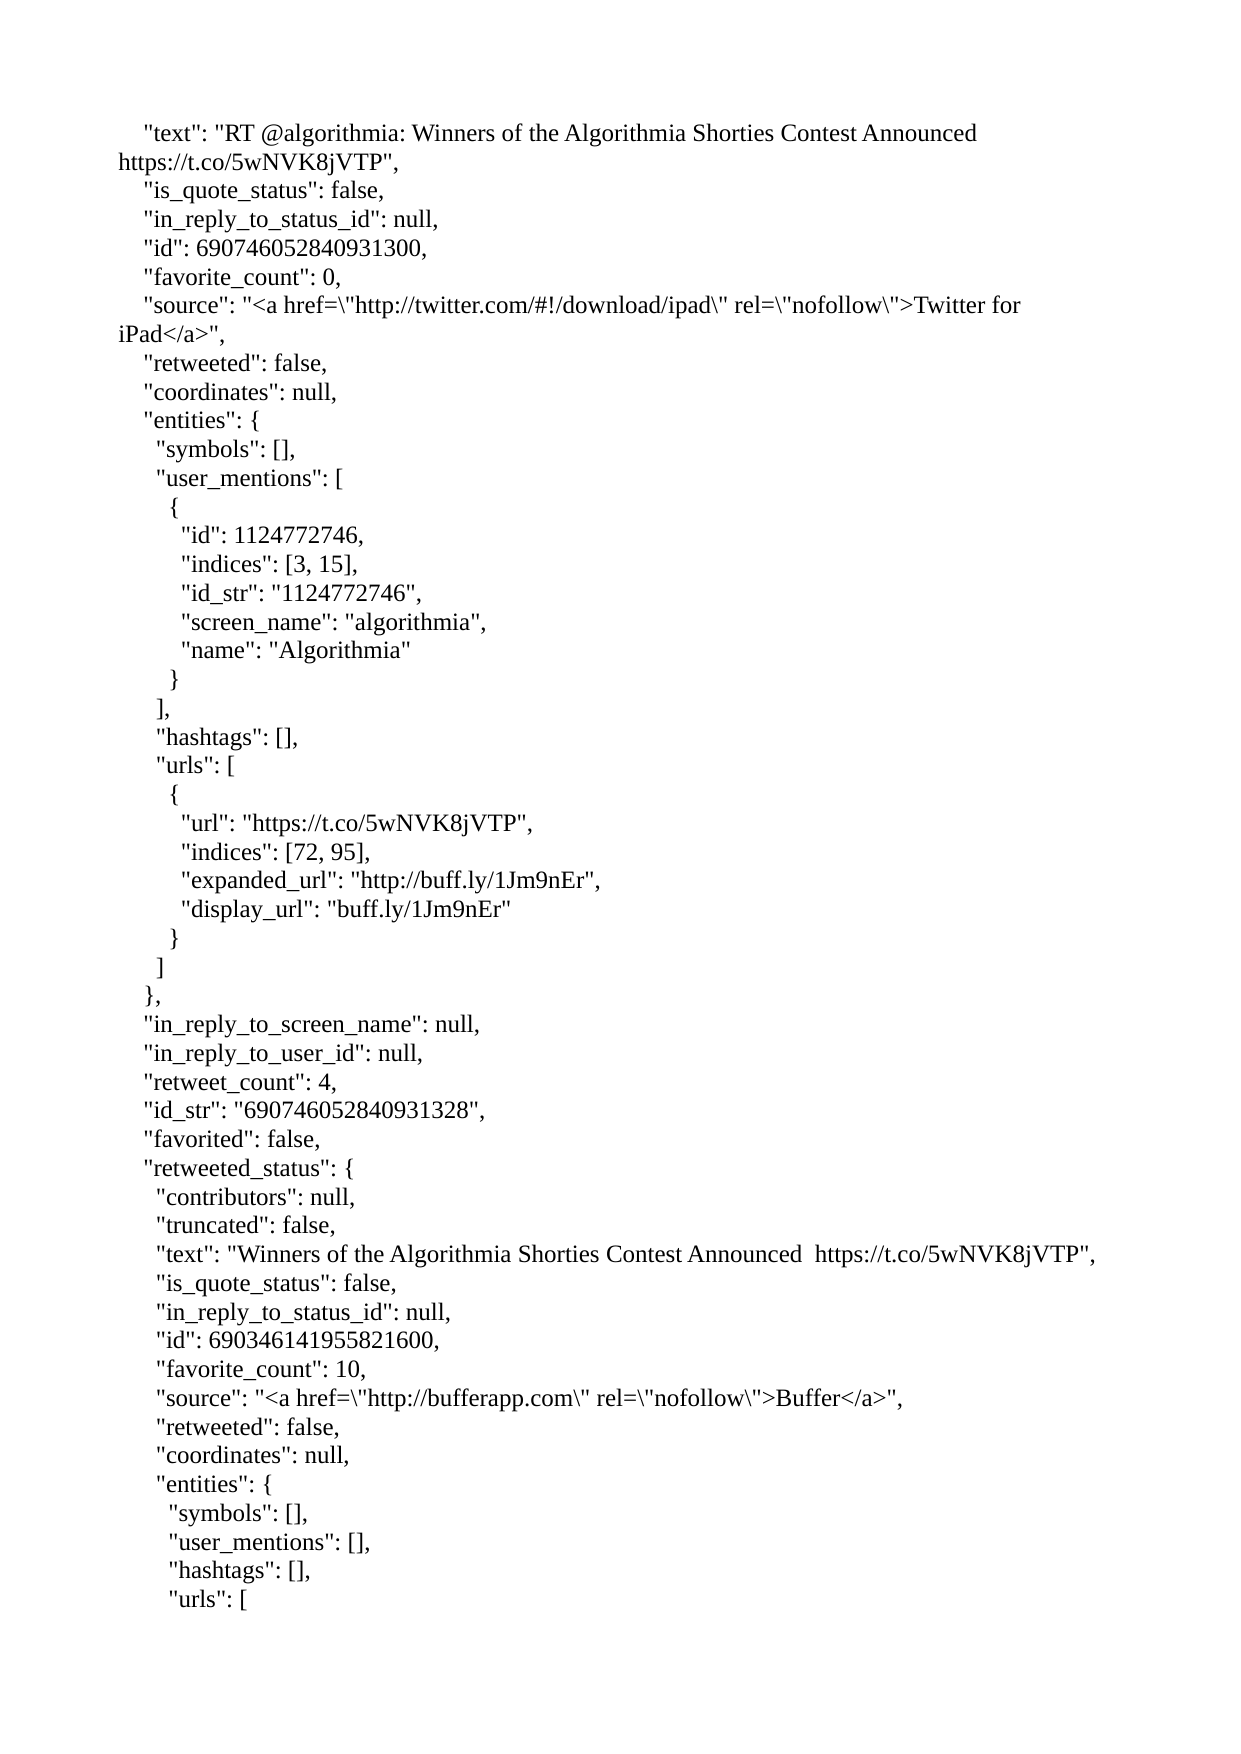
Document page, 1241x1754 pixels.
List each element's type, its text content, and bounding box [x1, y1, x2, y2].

text "expanded_url": "http://buff.ly/1Jm9nEr", [118, 866, 1122, 894]
text "coordinates": null, [118, 1441, 1122, 1469]
text "urls": [ [118, 1584, 1122, 1613]
text "is_quote_status": false, [118, 176, 1122, 204]
text "favorite_count": 10, [118, 1354, 1122, 1383]
text "url": "https://t.co/5wNVK8jVTP", [118, 808, 1122, 837]
text "retweeted": false, [118, 1412, 1122, 1441]
text "user_mentions": [ [118, 463, 1122, 492]
text { [118, 779, 1122, 808]
text } [118, 923, 1122, 952]
text ], [118, 693, 1122, 722]
text "contributors": null, [118, 1182, 1122, 1211]
text ] [118, 952, 1122, 981]
text "text": "Winners of the Algorithmia Shorties Contest Announced https://t.co/5wNVK8jVTP", [118, 1239, 1122, 1268]
text "hashtags": [], [118, 1556, 1122, 1584]
text "name": "Algorithmia" [118, 636, 1122, 664]
text "symbols": [], [118, 434, 1122, 463]
text "in_reply_to_status_id": null, [118, 1297, 1122, 1326]
text "retweet_count": 4, [118, 1067, 1122, 1096]
text } [118, 664, 1122, 693]
text "text": "RT @algorithmia: Winners of the Algorithmia Shorties Contest Announced https://t.co/5wNVK8jVTP", [118, 118, 1122, 176]
text "symbols": [], [118, 1498, 1122, 1527]
text "urls": [ [118, 751, 1122, 779]
text "retweeted": false, [118, 348, 1122, 377]
text "id_str": "690746052840931328", [118, 1096, 1122, 1124]
text "in_reply_to_status_id": null, [118, 204, 1122, 233]
text "id_str": "1124772746", [118, 578, 1122, 607]
text "id": 690346141955821600, [118, 1326, 1122, 1354]
text "id": 1124772746, [118, 521, 1122, 549]
text "hashtags": [], [118, 722, 1122, 751]
text "truncated": false, [118, 1211, 1122, 1239]
text "indices": [72, 95], [118, 837, 1122, 866]
text "entities": { [118, 406, 1122, 434]
text "entities": { [118, 1469, 1122, 1498]
text "screen_name": "algorithmia", [118, 607, 1122, 636]
text "coordinates": null, [118, 377, 1122, 406]
text "user_mentions": [], [118, 1527, 1122, 1556]
text { [118, 492, 1122, 521]
text "retweeted_status": { [118, 1153, 1122, 1182]
text "indices": [3, 15], [118, 549, 1122, 578]
text "source": "<a href=\"http://bufferapp.com\" rel=\"nofollow\">Buffer</a>", [118, 1383, 1122, 1412]
text }, [118, 981, 1122, 1009]
text "favorite_count": 0, [118, 262, 1122, 291]
text "in_reply_to_screen_name": null, [118, 1009, 1122, 1038]
text "in_reply_to_user_id": null, [118, 1038, 1122, 1067]
text "id": 690746052840931300, [118, 233, 1122, 262]
text "display_url": "buff.ly/1Jm9nEr" [118, 894, 1122, 923]
text "source": "<a href=\"http://twitter.com/#!/download/ipad\" rel=\"nofollow\">Twitter for iPad</a>", [118, 291, 1122, 348]
text "is_quote_status": false, [118, 1268, 1122, 1297]
text "favorited": false, [118, 1124, 1122, 1153]
